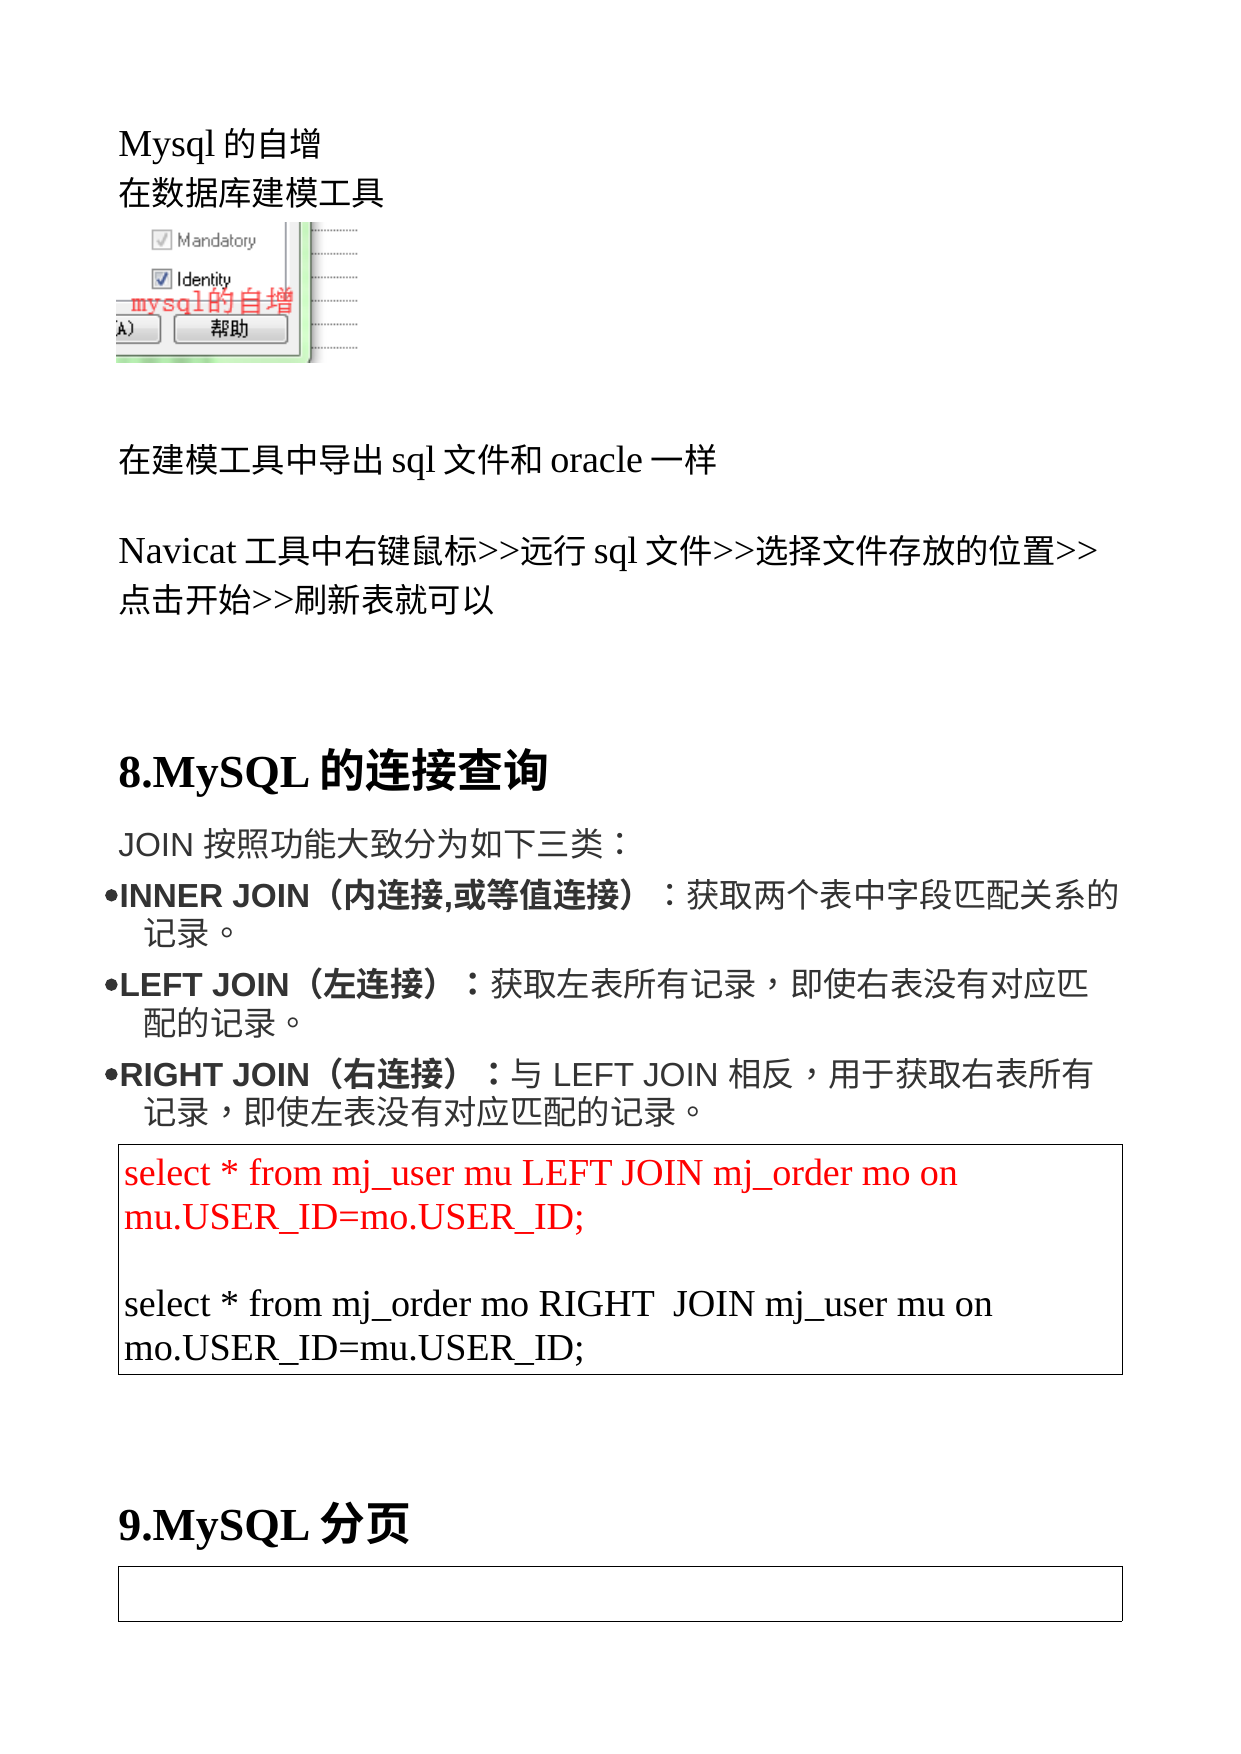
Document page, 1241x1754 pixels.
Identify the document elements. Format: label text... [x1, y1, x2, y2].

text ·LEFT JOIN（左连接）：获取左表所有记录，即使右表没有对应匹配的记录。 [106, 965, 1122, 1042]
text ·RIGHT JOIN（右连接）：与 LEFT JOIN 相反，用于获取右表所有记录，即使左表没有对应匹配的记录。 [106, 1054, 1122, 1132]
table_header select * from mj_user mu LEFT JOIN mj_order mo on mu.USER_ID=mo.USER_ID; select * from mj_order mo RIGHT JOIN mj_user mu on mo.USER_ID=mu.USER_ID; [119, 1145, 1122, 1374]
text 在建模工具中导出sql文件和oracle一样 [118, 433, 1122, 482]
text ·INNER JOIN（内连接,或等值连接）：获取两个表中字段匹配关系的记录。 [106, 876, 1122, 953]
subtitle 9.MySQL分页 [118, 1487, 1122, 1553]
text Mysql的自增 [118, 118, 1122, 166]
table_header [119, 1567, 1122, 1621]
text Navicat工具中右键鼠标>>远行sql文件>>选择文件存放的位置>>点击开始>>刷新表就可以 [118, 525, 1122, 622]
text JOIN 按照功能大致分为如下三类： [118, 813, 1122, 863]
text 在数据库建模工具 [118, 166, 1122, 214]
picture [116, 222, 359, 363]
subtitle 8.MySQL的连接查询 [118, 734, 1122, 801]
